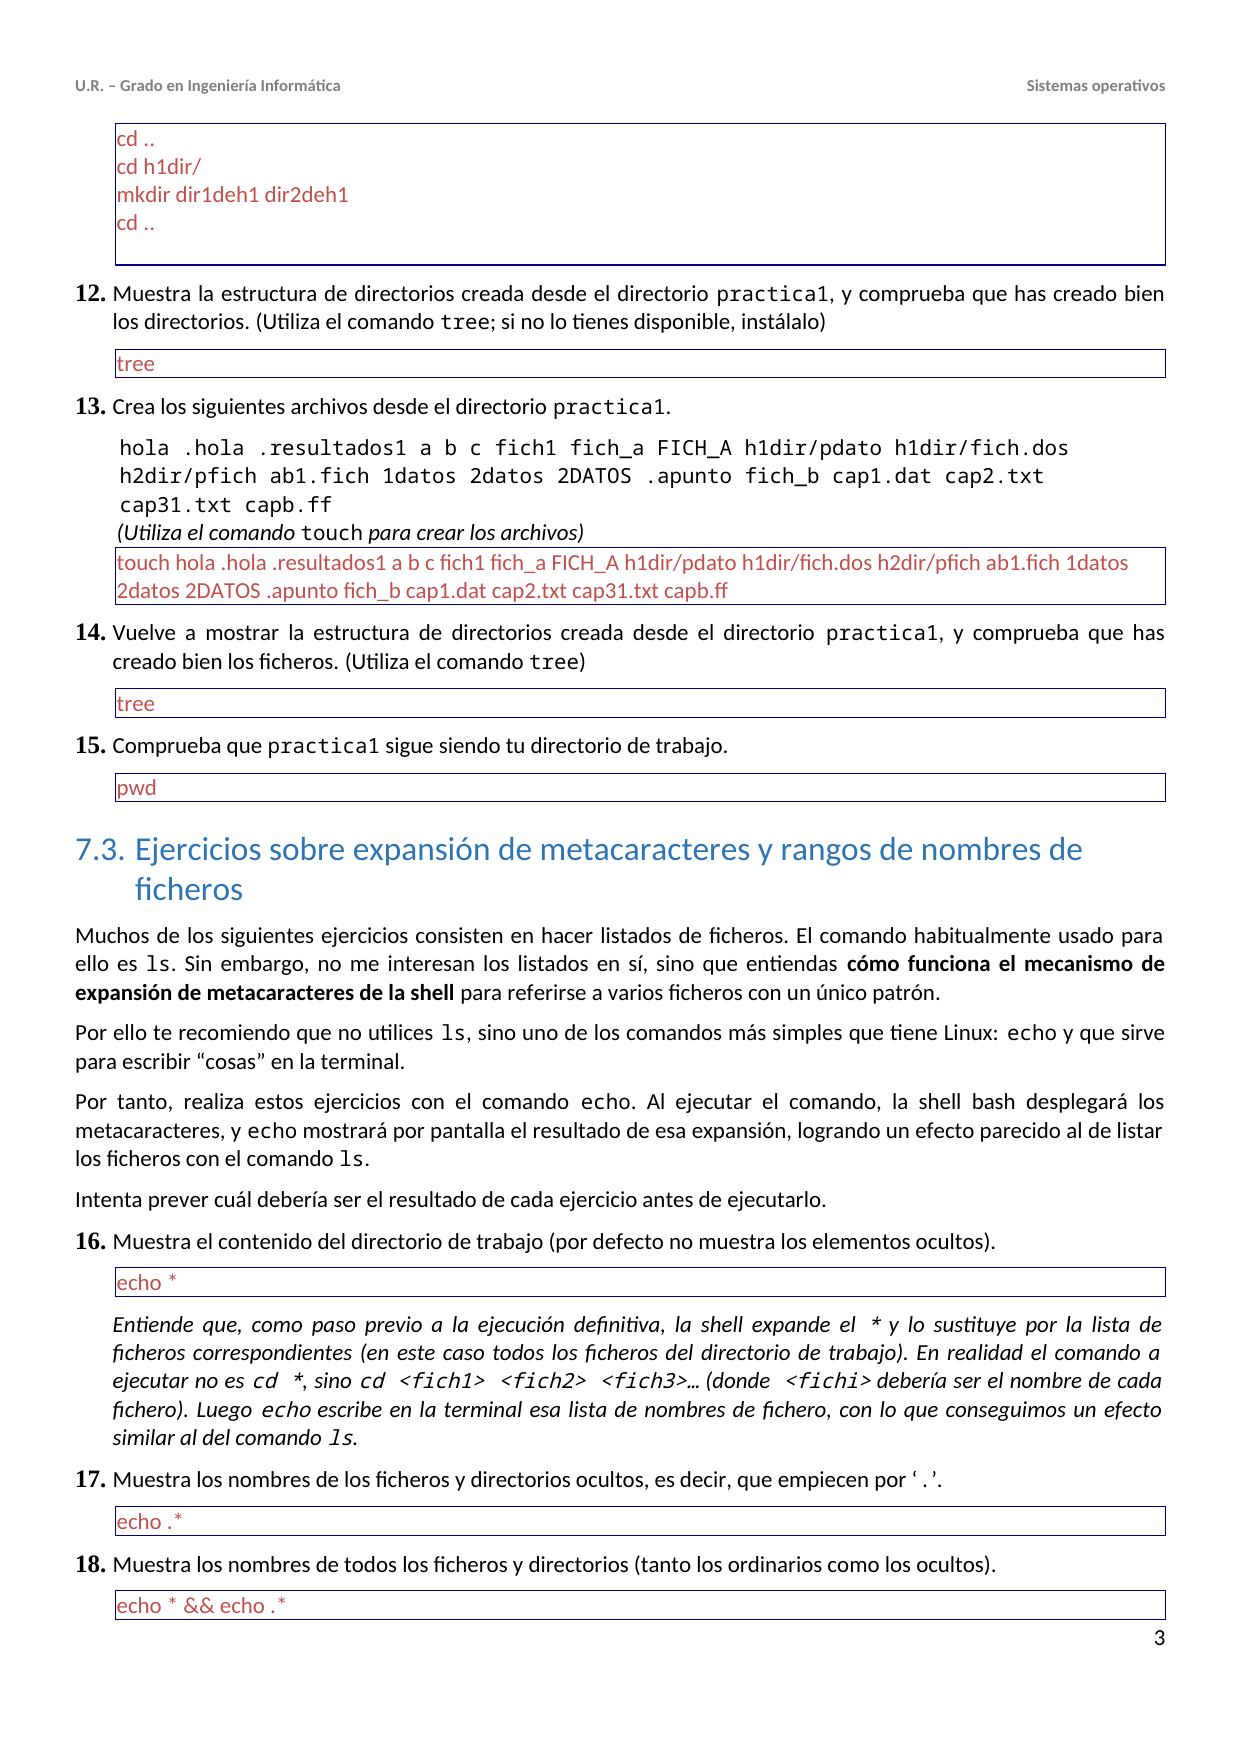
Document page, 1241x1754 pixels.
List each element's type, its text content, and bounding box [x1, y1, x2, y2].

text tree [116, 689, 1165, 717]
text pwd [116, 774, 1165, 801]
text Entiende que, como paso previo a la ejecución definitiva, la shell expande el * y lo sustituye por la lista de ficheros correspondientes (en este caso todos los ficheros del directorio de trabajo). En realidad el comando a ejecutar no es cd *, sino cd <fich1> <fich2> <fich3>… (donde <fichi> debería ser el nombre de cada fichero). Luego echo escribe en la terminal esa lista de nombres de fichero, con lo que conseguimos un efecto similar al del comando ls. [112, 1310, 1165, 1452]
list Vuelve a mostrar la estructura de directorios creada desde el directorio practica1, y comprueba que has creado bien los ficheros. (Utiliza el comando tree) [75, 617, 1165, 675]
text hola .hola .resultados1 a b c fich1 fich_a FICH_A h1dir/pdato h1dir/fich.dos h2dir/pfich ab1.fich 1datos 2datos 2DATOS .apunto fich_b cap1.dat cap2.txt cap31.txt capb.ff [119, 433, 1165, 518]
text cd .. [116, 124, 1165, 151]
text mkdir dir1deh1 dir2deh1 [116, 179, 1165, 207]
list Muestra el contenido del directorio de trabajo (por defecto no muestra los elementos ocultos). [75, 1226, 1165, 1255]
subtitle Ejercicios sobre expansión de metacaracteres y rangos de nombres de ficheros [75, 827, 1165, 909]
text cd h1dir/ [116, 151, 1165, 179]
text Por tanto, realiza estos ejercicios con el comando echo. Al ejecutar el comando, la shell bash desplegará los metacaracteres, y echo mostrará por pantalla el resultado de esa expansión, logrando un efecto parecido al de listar los ficheros con el comando ls. [75, 1087, 1165, 1173]
text (Utiliza el comando touch para crear los archivos) [116, 518, 1165, 547]
text Intenta prever cuál debería ser el resultado de cada ejercicio antes de ejecutarlo. [75, 1185, 1165, 1213]
list Muestra los nombres de todos los ficheros y directorios (tanto los ordinarios como los ocultos). [75, 1549, 1165, 1578]
list Muestra los nombres de los ficheros y directorios ocultos, es decir, que empiecen por ‘.’. [75, 1464, 1165, 1494]
text echo .* [116, 1507, 1165, 1535]
text Por ello te recomiendo que no utilices ls, sino uno de los comandos más simples que tiene Linux: echo y que sirve para escribir “cosas” en la terminal. [75, 1018, 1165, 1075]
text tree [116, 350, 1165, 377]
list Crea los siguientes archivos desde el directorio practica1. [75, 391, 1165, 421]
text echo * && echo .* [116, 1591, 1165, 1619]
list Muestra la estructura de directorios creada desde el directorio practica1, y comprueba que has creado bien los directorios. (Utiliza el comando tree; si no lo tienes disponible, instálalo) [75, 278, 1165, 336]
text Muchos de los siguientes ejercicios consisten en hacer listados de ficheros. El comando habitualmente usado para ello es ls. Sin embargo, no me interesan los listados en sí, sino que entiendas cómo funciona el mecanismo de expansión de metacaracteres de la shell para referirse a varios ficheros con un único patrón. [75, 921, 1165, 1006]
text echo * [116, 1268, 1165, 1296]
text cd .. [116, 207, 1165, 236]
list Comprueba que practica1 sigue siendo tu directorio de trabajo. [75, 730, 1165, 760]
text touch hola .hola .resultados1 a b c fich1 fich_a FICH_A h1dir/pdato h1dir/fich.dos h2dir/pfich ab1.fich 1datos 2datos 2DATOS .apunto fich_b cap1.dat cap2.txt cap31.txt capb.ff [116, 548, 1165, 604]
